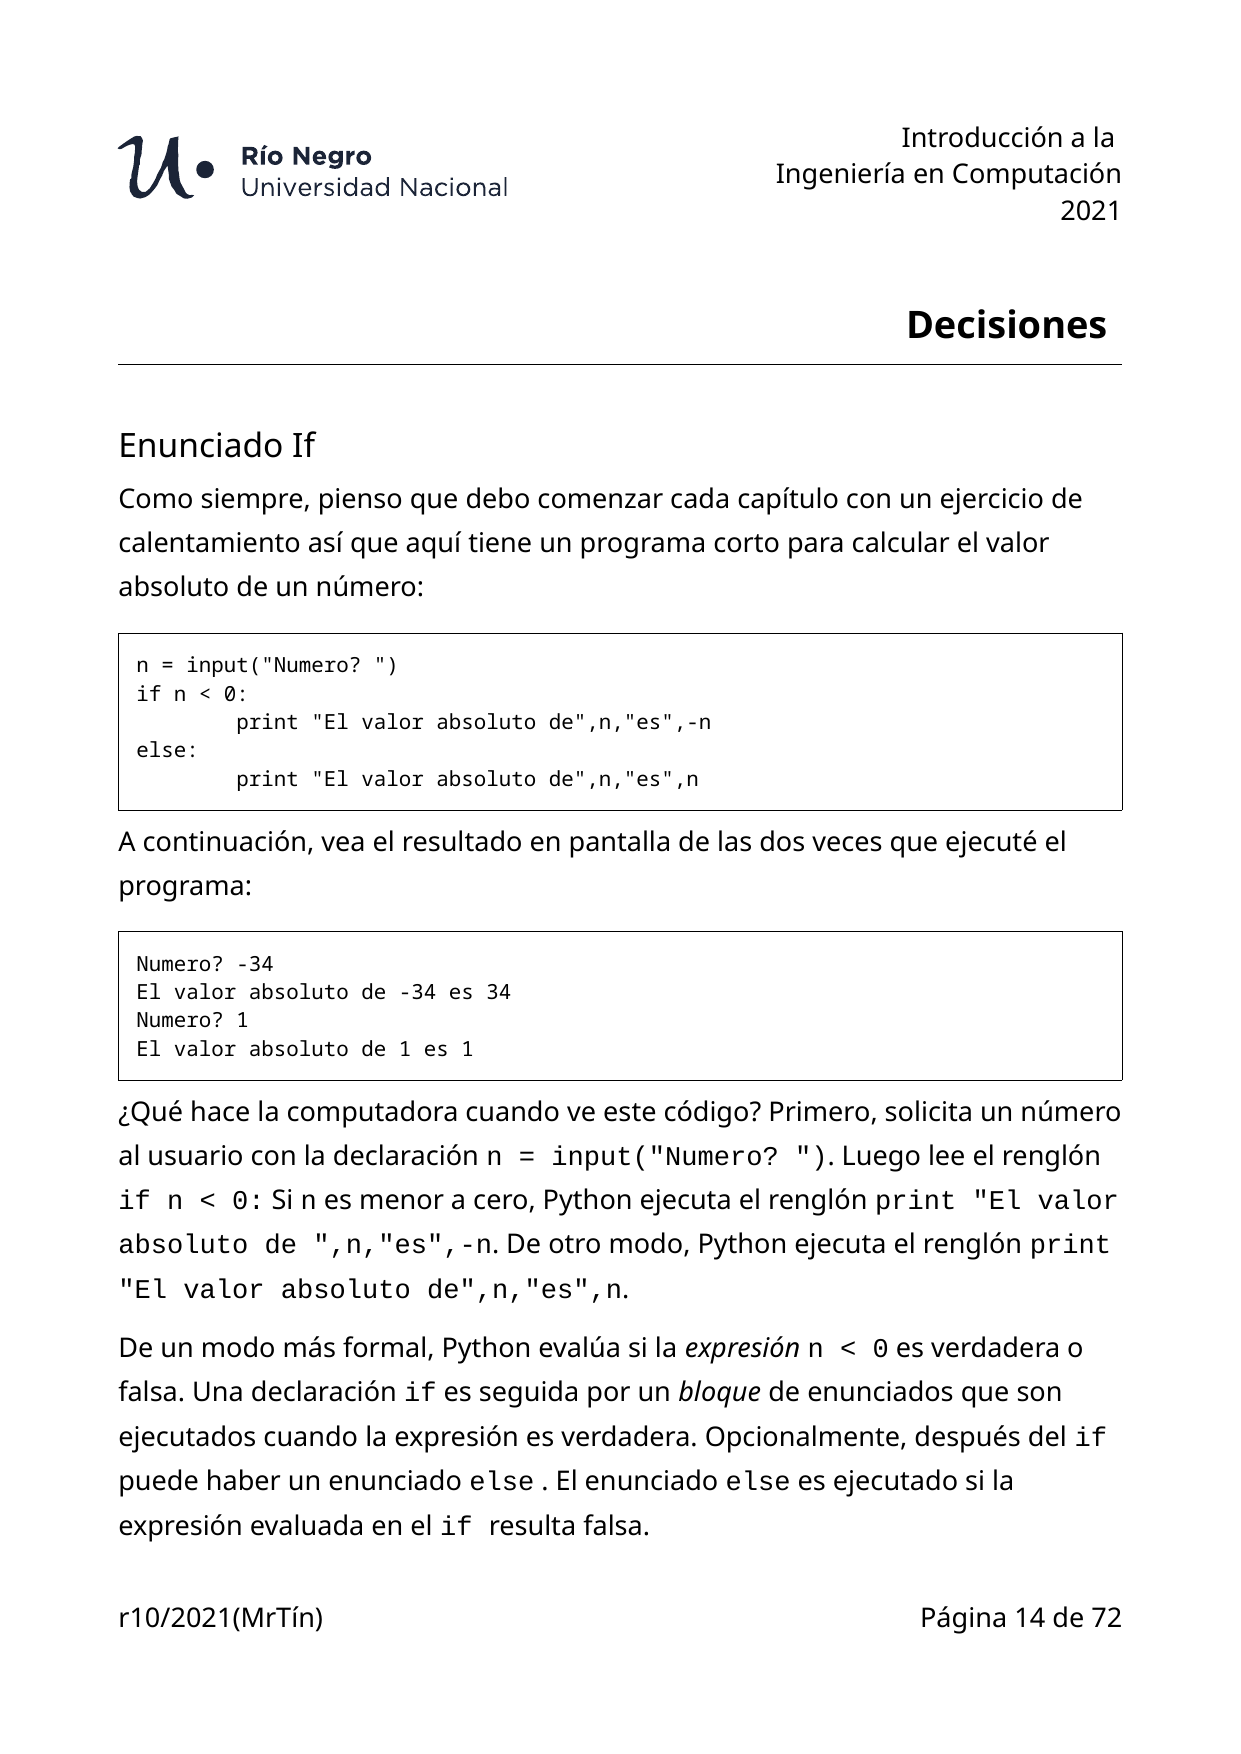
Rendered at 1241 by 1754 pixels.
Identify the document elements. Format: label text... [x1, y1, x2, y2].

text else: [119, 718, 1122, 746]
text De un modo más formal, Python evalúa si la expresión n < 0 es verdadera o falsa. Una declaración if es seguida por un bloque de enunciados que son ejecutados cuando la expresión es verdadera. Opcionalmente, después del if puede haber un enunciado else . El enunciado else es ejecutado si la expresión evaluada en el if resulta falsa. [118, 1328, 1122, 1543]
subtitle Decisiones [118, 283, 1122, 364]
text n = input("Numero? ") [119, 634, 1122, 661]
text Como siempre, pienso que debo comenzar cada capítulo con un ejercicio de calentamiento así que aquí tiene un programa corto para calcular el valor absoluto de un número: [118, 479, 1122, 605]
text print "El valor absoluto de",n,"es",-n [119, 689, 1122, 718]
text ¿Qué hace la computadora cuando ve este código? Primero, solicita un número al usuario con la declaración n = input("Numero? "). Luego lee el renglón if n < 0: Si n es menor a cero, Python ejecuta el renglón print "El valor absoluto de ",n,"es",-n. De otro modo, Python ejecuta el renglón print "El valor absoluto de",n,"es",n. [118, 1092, 1122, 1306]
text Numero? -34 [119, 932, 1122, 959]
subtitle Enunciado If [118, 421, 1122, 467]
text Numero? 1 [119, 988, 1122, 1016]
text El valor absoluto de 1 es 1 [119, 1016, 1122, 1080]
text El valor absoluto de -34 es 34 [119, 959, 1122, 988]
text print "El valor absoluto de",n,"es",n [119, 746, 1122, 810]
text A continuación, vea el resultado en pantalla de las dos veces que ejecuté el programa: [118, 822, 1122, 903]
text if n < 0: [119, 661, 1122, 689]
